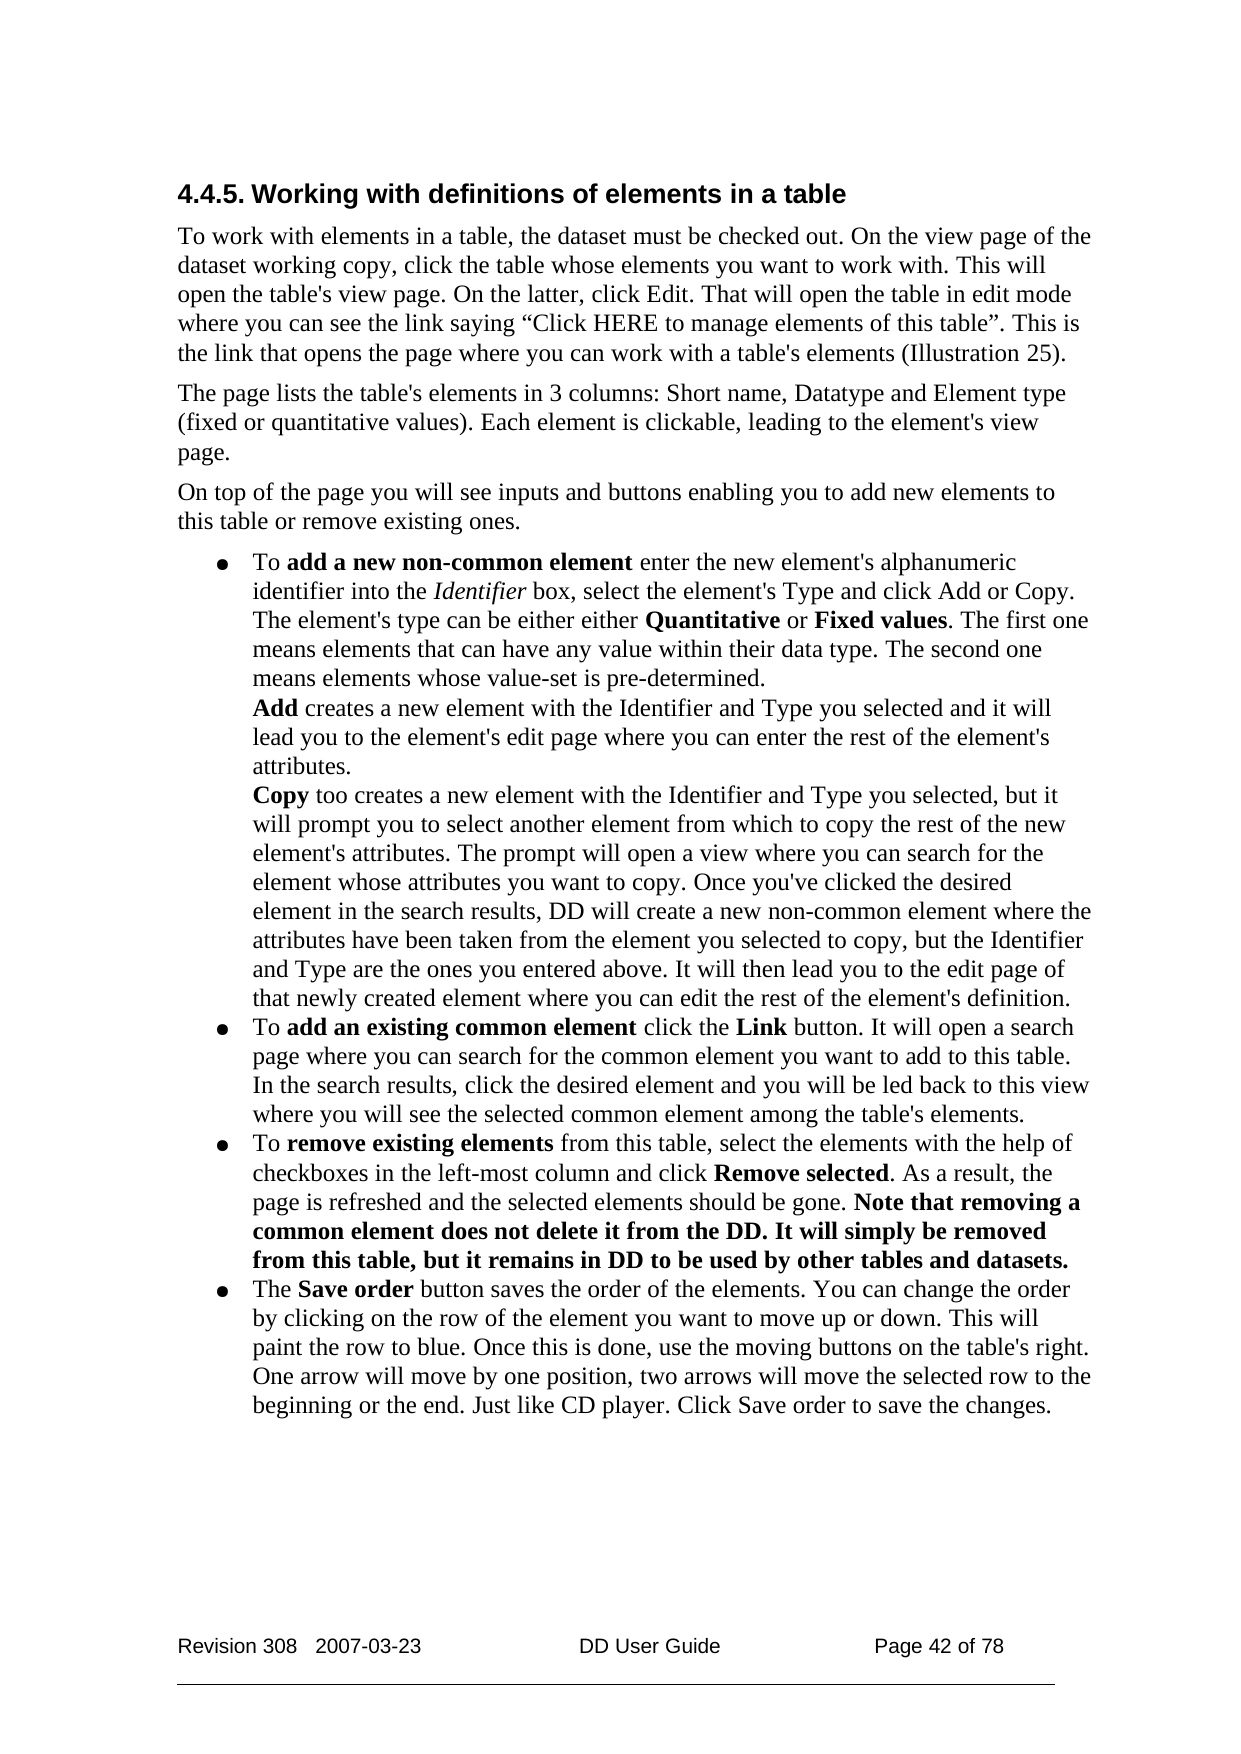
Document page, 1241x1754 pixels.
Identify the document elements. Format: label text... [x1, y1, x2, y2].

subtitle Working with definitions of elements in a table [177, 178, 1092, 209]
list To remove existing elements from this table, select the elements with the help of checkboxes in the left-most column and click Remove selected. As a result, the page is refreshed and the selected elements should be gone. Note that removing a common element does not delete it from the DD. It will simply be removed from this table, but it remains in DD to be used by other tables and datasets. [215, 1128, 1092, 1274]
list To add an existing common element click the Link button. It will open a search page where you can search for the common element you want to add to this table. In the search results, click the desired element and you will be led back to this view where you will see the selected common element among the table's elements. [215, 1012, 1092, 1128]
list The Save order button saves the order of the elements. You can change the order by clicking on the row of the element you want to move up or down. This will paint the row to blue. Once this is done, use the moving buttons on the table's right. One arrow will move by one position, two arrows will move the selected row to the beginning or the end. Just like CD player. Click Save order to save the changes. [215, 1274, 1092, 1419]
text The page lists the table's elements in 3 columns: Short name, Datatype and Element type (fixed or quantitative values). Each element is clickable, leading to the element's view page. [177, 378, 1092, 465]
text On top of the page you will see inputs and buttons enabling you to add new elements to this table or remove existing ones. [177, 477, 1092, 535]
list To add a new non-common element enter the new element's alphanumeric identifier into the Identifier box, select the element's Type and click Add or Copy. The element's type can be either either Quantitative or Fixed values. The first one means elements that can have any value within their data type. The second one means elements whose value-set is pre-determined. Add creates a new element with the Identifier and Type you selected and it will lead you to the element's edit page where you can enter the rest of the element's attributes. Copy too creates a new element with the Identifier and Type you selected, but it will prompt you to select another element from which to copy the rest of the new element's attributes. The prompt will open a view where you can search for the element whose attributes you want to copy. Once you've clicked the desired element in the search results, DD will create a new non-common element where the attributes have been taken from the element you selected to copy, but the Identifier and Type are the ones you entered above. It will then lead you to the edit page of that newly created element where you can edit the rest of the element's definition. [215, 547, 1092, 1012]
text To work with elements in a table, the dataset must be checked out. On the view page of the dataset working copy, click the table whose elements you want to work with. This will open the table's view page. On the latter, click Edit. That will open the table in edit mode where you can see the link saying “Click HERE to manage elements of this table”. This is the link that opens the page where you can work with a table's elements (Illustration 25). [177, 221, 1092, 366]
